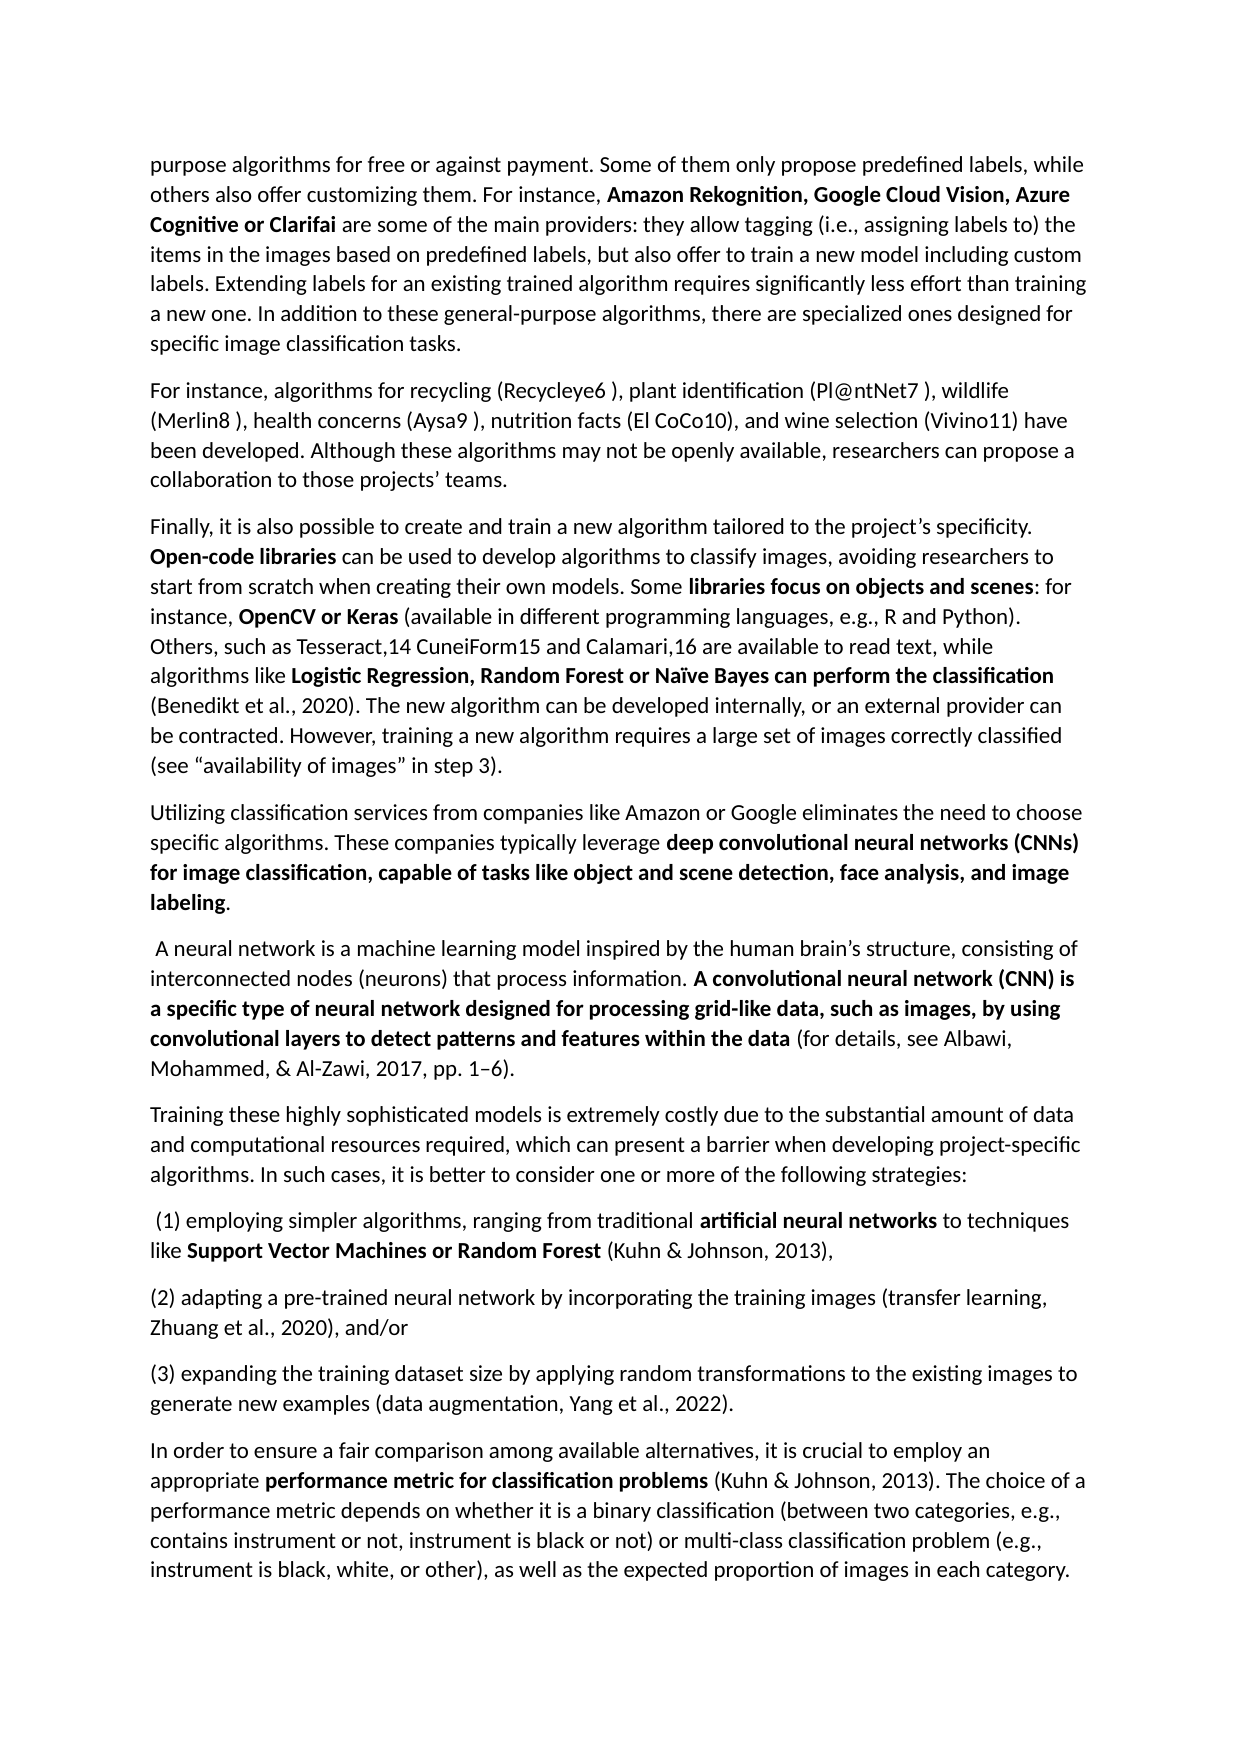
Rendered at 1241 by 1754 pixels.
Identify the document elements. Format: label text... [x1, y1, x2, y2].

text (2) adapting a pre-trained neural network by incorporating the training images (transfer learning, Zhuang et al., 2020), and/or [150, 1283, 1090, 1341]
text In order to ensure a fair comparison among available alternatives, it is crucial to employ an appropriate performance metric for classification problems (Kuhn & Johnson, 2013). The choice of a performance metric depends on whether it is a binary classification (between two categories, e.g., contains instrument or not, instrument is black or not) or multi-class classification problem (e.g., instrument is black, white, or other), as well as the expected proportion of images in each category. [150, 1436, 1090, 1584]
text (1) employing simpler algorithms, ranging from traditional artificial neural networks to techniques like Support Vector Machines or Random Forest (Kuhn & Johnson, 2013), [150, 1207, 1090, 1264]
text Finally, it is also possible to create and train a new algorithm tailored to the project’s specificity. Open-code libraries can be used to develop algorithms to classify images, avoiding researchers to start from scratch when creating their own models. Some libraries focus on objects and scenes: for instance, OpenCV or Keras (available in different programming languages, e.g., R and Python). Others, such as Tesseract,14 CuneiForm15 and Calamari,16 are available to read text, while algorithms like Logistic Regression, Random Forest or Naïve Bayes can perform the classification (Benedikt et al., 2020). The new algorithm can be developed internally, or an external provider can be contracted. However, training a new algorithm requires a large set of images correctly classified (see “availability of images” in step 3). [150, 512, 1090, 779]
text purpose algorithms for free or against payment. Some of them only propose predefined labels, while others also offer customizing them. For instance, Amazon Rekognition, Google Cloud Vision, Azure Cognitive or Clarifai are some of the main providers: they allow tagging (i.e., assigning labels to) the items in the images based on predefined labels, but also offer to train a new model including custom labels. Extending labels for an existing trained algorithm requires significantly less effort than training a new one. In addition to these general-purpose algorithms, there are specialized ones designed for specific image classification tasks. [150, 150, 1090, 357]
text (3) expanding the training dataset size by applying random transformations to the existing images to generate new examples (data augmentation, Yang et al., 2022). [150, 1359, 1090, 1417]
text For instance, algorithms for recycling (Recycleye6 ), plant identification (Pl@ntNet7 ), wildlife (Merlin8 ), health concerns (Aysa9 ), nutrition facts (El CoCo10), and wine selection (Vivino11) have been developed. Although these algorithms may not be openly available, researchers can propose a collaboration to those projects’ teams. [150, 376, 1090, 494]
text Utilizing classification services from companies like Amazon or Google eliminates the need to choose specific algorithms. These companies typically leverage deep convolutional neural networks (CNNs) for image classification, capable of tasks like object and scene detection, face analysis, and image labeling. [150, 798, 1090, 916]
text A neural network is a machine learning model inspired by the human brain’s structure, consisting of interconnected nodes (neurons) that process information. A convolutional neural network (CNN) is a specific type of neural network designed for processing grid-like data, such as images, by using convolutional layers to detect patterns and features within the data (for details, see Albawi, Mohammed, & Al-Zawi, 2017, pp. 1–6). [150, 934, 1090, 1082]
text Training these highly sophisticated models is extremely costly due to the substantial amount of data and computational resources required, which can present a barrier when developing project-specific algorithms. In such cases, it is better to consider one or more of the following strategies: [150, 1100, 1090, 1188]
